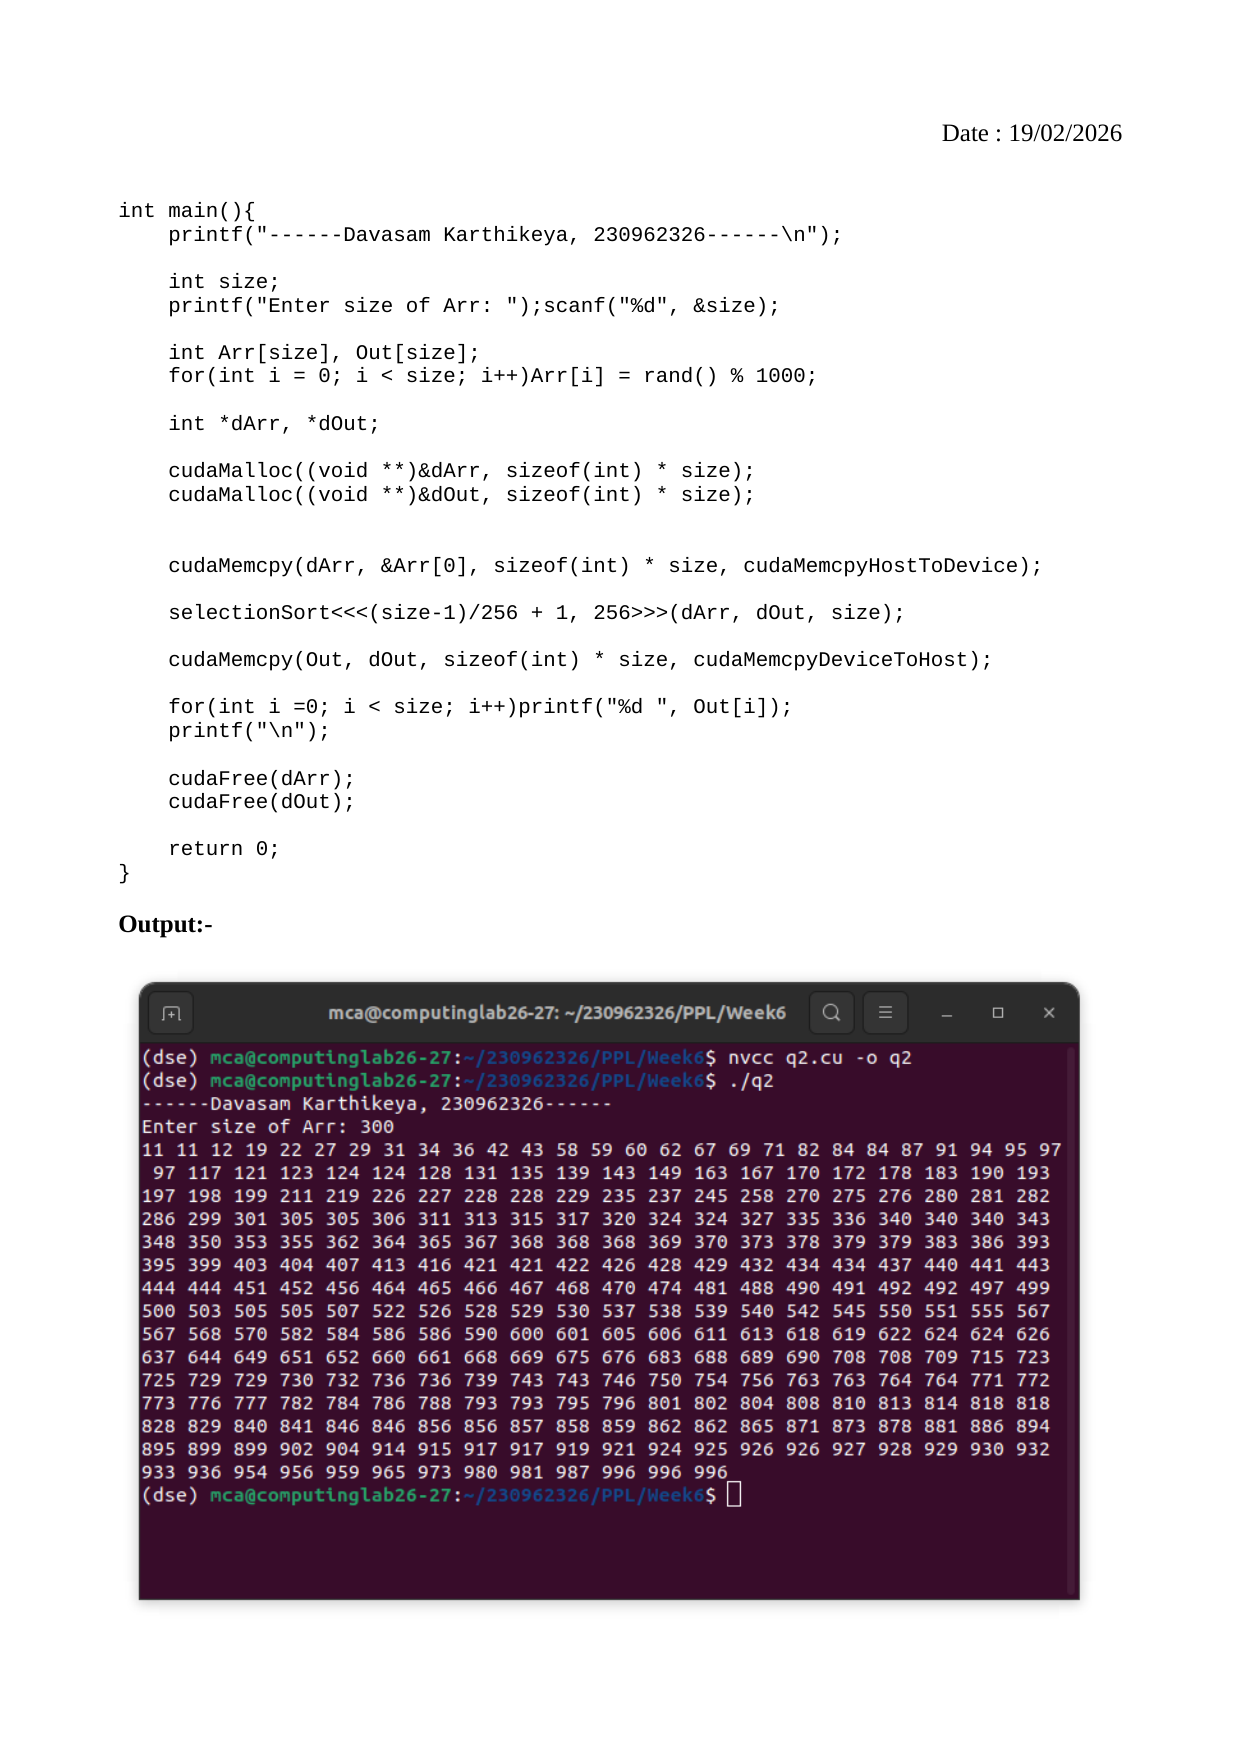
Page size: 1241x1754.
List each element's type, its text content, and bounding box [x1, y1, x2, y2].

text int *dArr, *dOut; [118, 413, 1122, 436]
text return 0; [118, 838, 1122, 862]
text printf("Enter size of Arr: ");scanf("%d", &size); [118, 294, 1122, 318]
text for(int i =0; i < size; i++)printf("%d ", Out[i]); [118, 697, 1122, 720]
text cudaFree(dArr); [118, 767, 1122, 791]
text selectionSort<<<(size-1)/256 + 1, 256>>>(dArr, dOut, size); [118, 602, 1122, 626]
text printf("\n"); [118, 720, 1122, 744]
text cudaMemcpy(Out, dOut, sizeof(int) * size, cudaMemcpyDeviceToHost); [118, 649, 1122, 673]
text cudaMalloc((void **)&dArr, sizeof(int) * size); [118, 460, 1122, 484]
text int main(){ [118, 200, 1122, 224]
text cudaMemcpy(dArr, &Arr[0], sizeof(int) * size, cudaMemcpyHostToDevice); [118, 555, 1122, 578]
text int size; [118, 271, 1122, 294]
text cudaMalloc((void **)&dOut, sizeof(int) * size); [118, 484, 1122, 507]
text printf("------Davasam Karthikeya, 230962326------\n"); [118, 224, 1122, 247]
text cudaFree(dOut); [118, 791, 1122, 815]
picture [107, 954, 1112, 1636]
text for(int i = 0; i < size; i++)Arr[i] = rand() % 1000; [118, 366, 1122, 389]
text int Arr[size], Out[size]; [118, 342, 1122, 366]
text } [118, 862, 1122, 886]
text Output:- [118, 909, 1122, 938]
